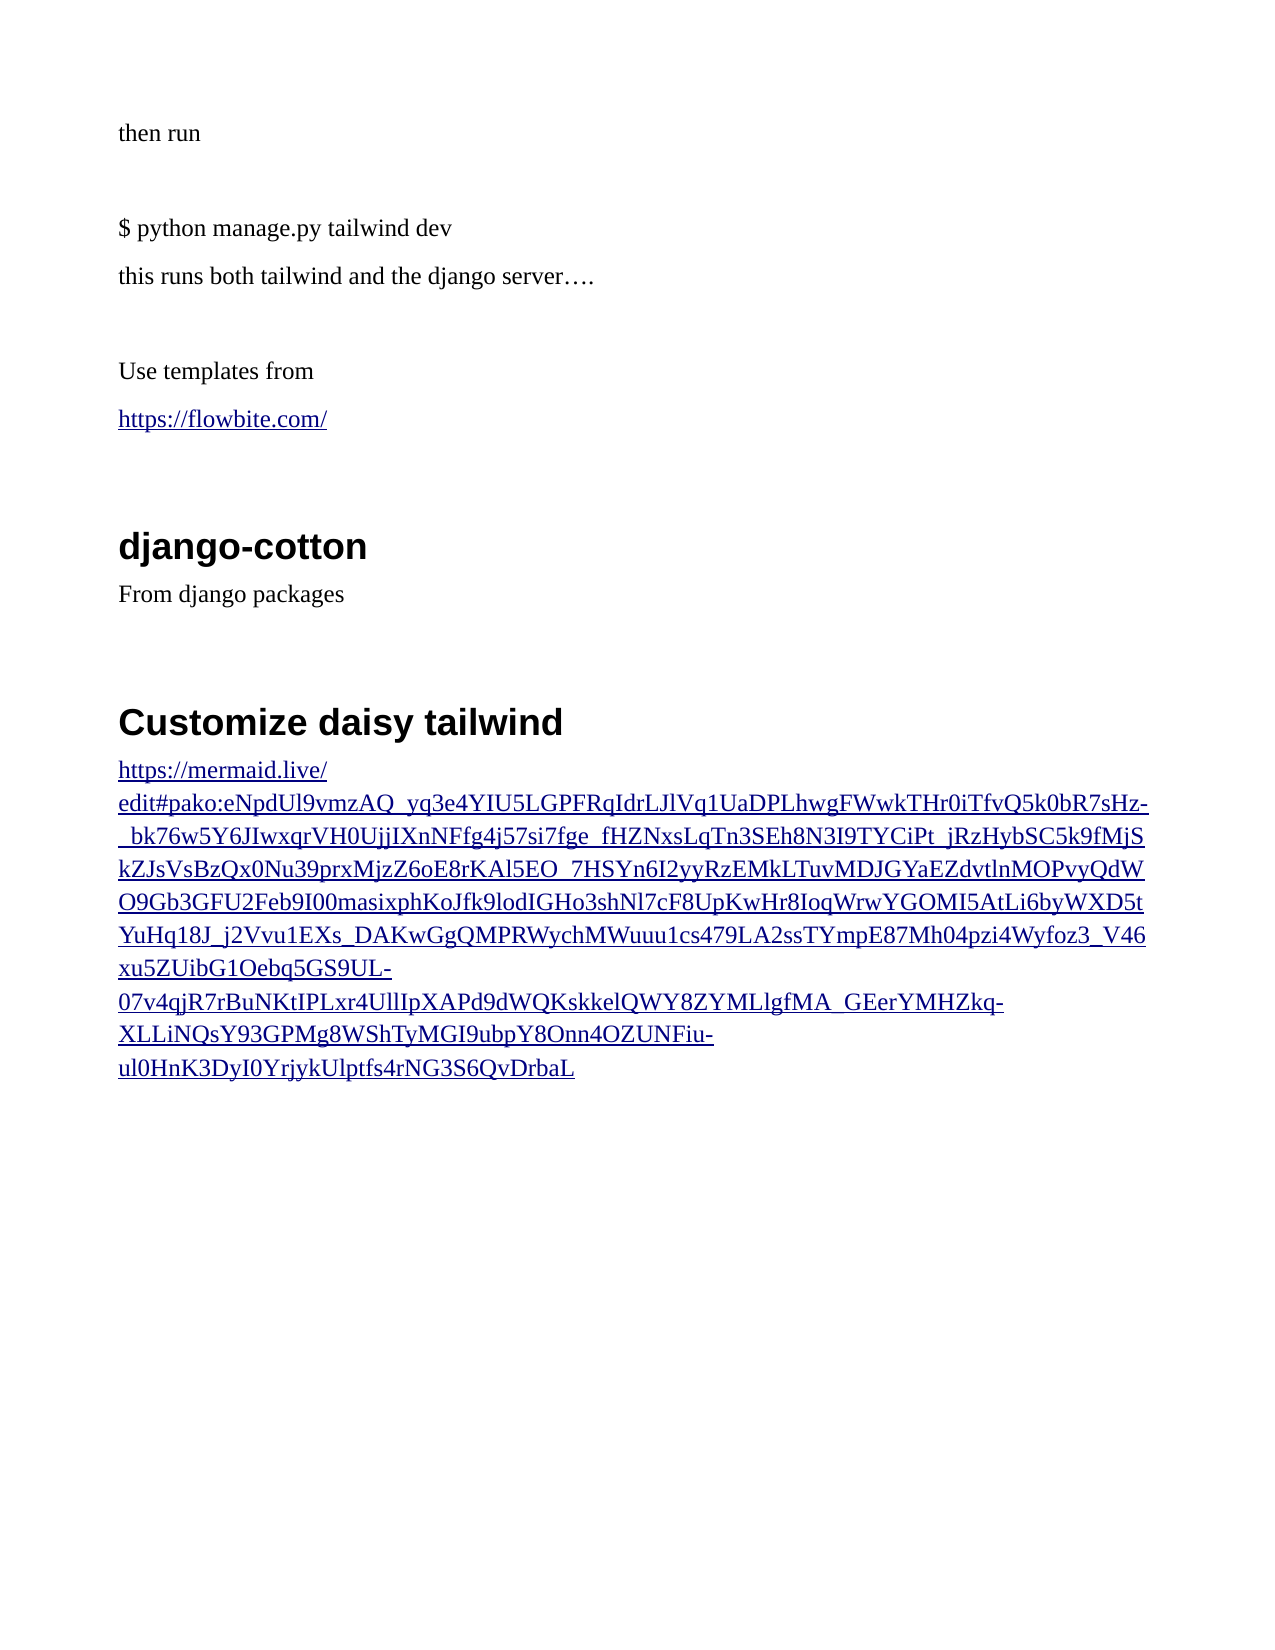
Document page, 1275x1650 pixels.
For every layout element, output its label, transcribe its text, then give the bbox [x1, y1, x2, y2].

subtitle django-cotton [118, 524, 1157, 567]
text https://flowbite.com/ [118, 404, 1157, 432]
text https://mermaid.live/edit#pako:eNpdUl9vmzAQ_yq3e4YIU5LGPFRqIdrLJlVq1UaDPLhwgFWwkTHr0iTfvQ5k0bR7sHz-_bk76w5Y6JIwxqrVH0UjjIXnNFfg4j57si7fge_fHZNxsLqTn3SEh8N3I9TYCiPt_jRzHybSC5k9fMjSkZJsVsBzQx0Nu39prxMjzZ6oE8rKAl5EO_7HSYn6I2yyRzEMkLTuvMDJGYaEZdvtlnMOPvyQdWO9Gb3GFU2Feb9I00masixphKoJfk9lodIGHo3shNl7cF8UpKwHr8IoqWrwYGOMI5AtLi6byWXD5tYuHq18J_j2Vvu1EXs_DAKwGgQMPRWychMWuuu1cs479LA2ssTYmpE87Mh04pzi4Wyfoz3_V46xu5ZUibG1Oebq5GS9UL-07v4qjR7rBuNKtIPLxr4UllIpXAPd9dWQKskkelQWY8ZYMLlgfMA_GEerYMHZkq-XLLiNQsY93GPMg8WShTyMGI9ubpY8Onn4OZUNFiu-ul0HnK3DyI0YrjykUlptfs4rNG3S6QvDrbaL [118, 755, 1157, 1081]
text From django packages [118, 579, 1157, 608]
text this runs both tailwind and the django server…. [118, 261, 1157, 290]
text Use templates from [118, 356, 1157, 385]
text $ python manage.py tailwind dev [118, 213, 1157, 242]
subtitle Customize daisy tailwind [118, 700, 1157, 743]
text then run [118, 118, 1157, 147]
